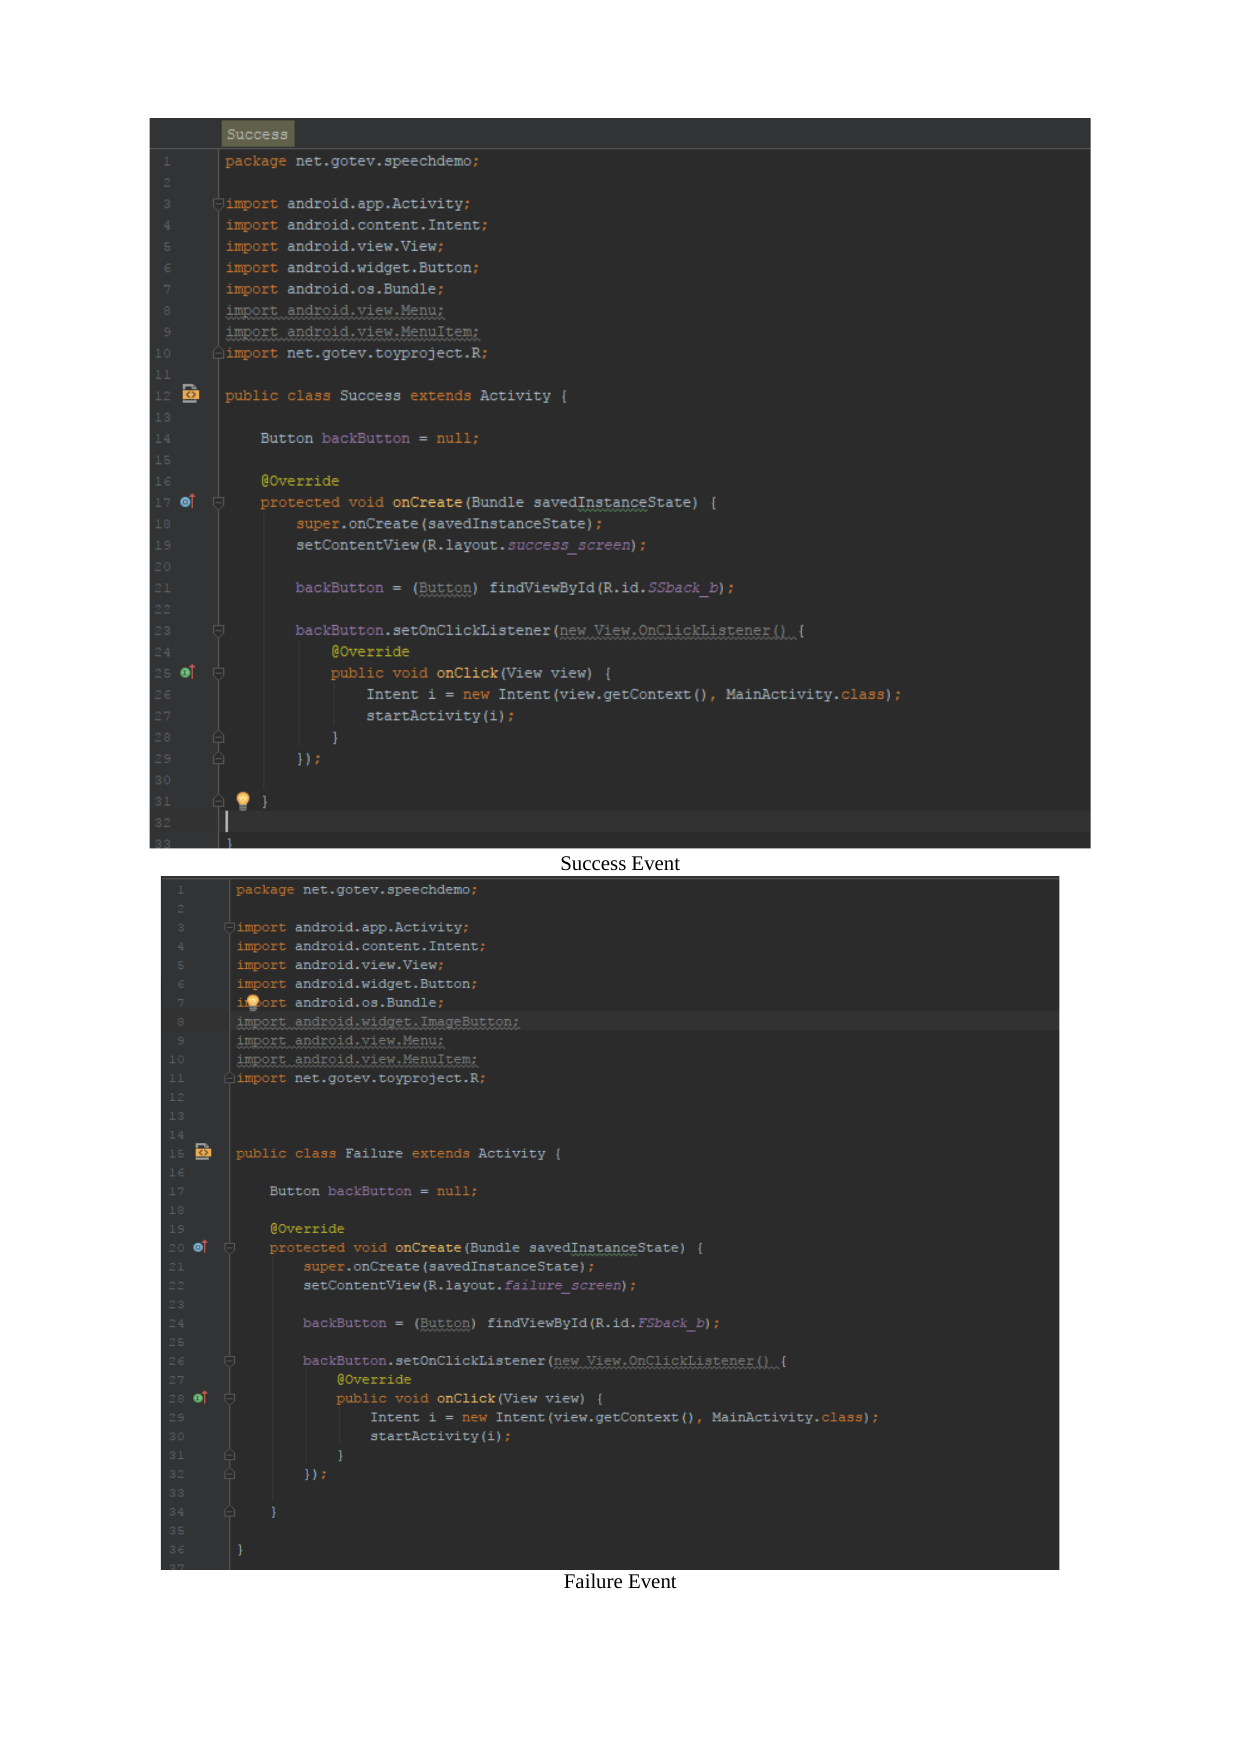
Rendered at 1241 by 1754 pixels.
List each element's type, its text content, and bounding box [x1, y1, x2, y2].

text Success Event [118, 118, 1122, 875]
picture [160, 876, 1060, 1570]
picture [149, 118, 1091, 851]
text Failure Event [118, 875, 1122, 1593]
